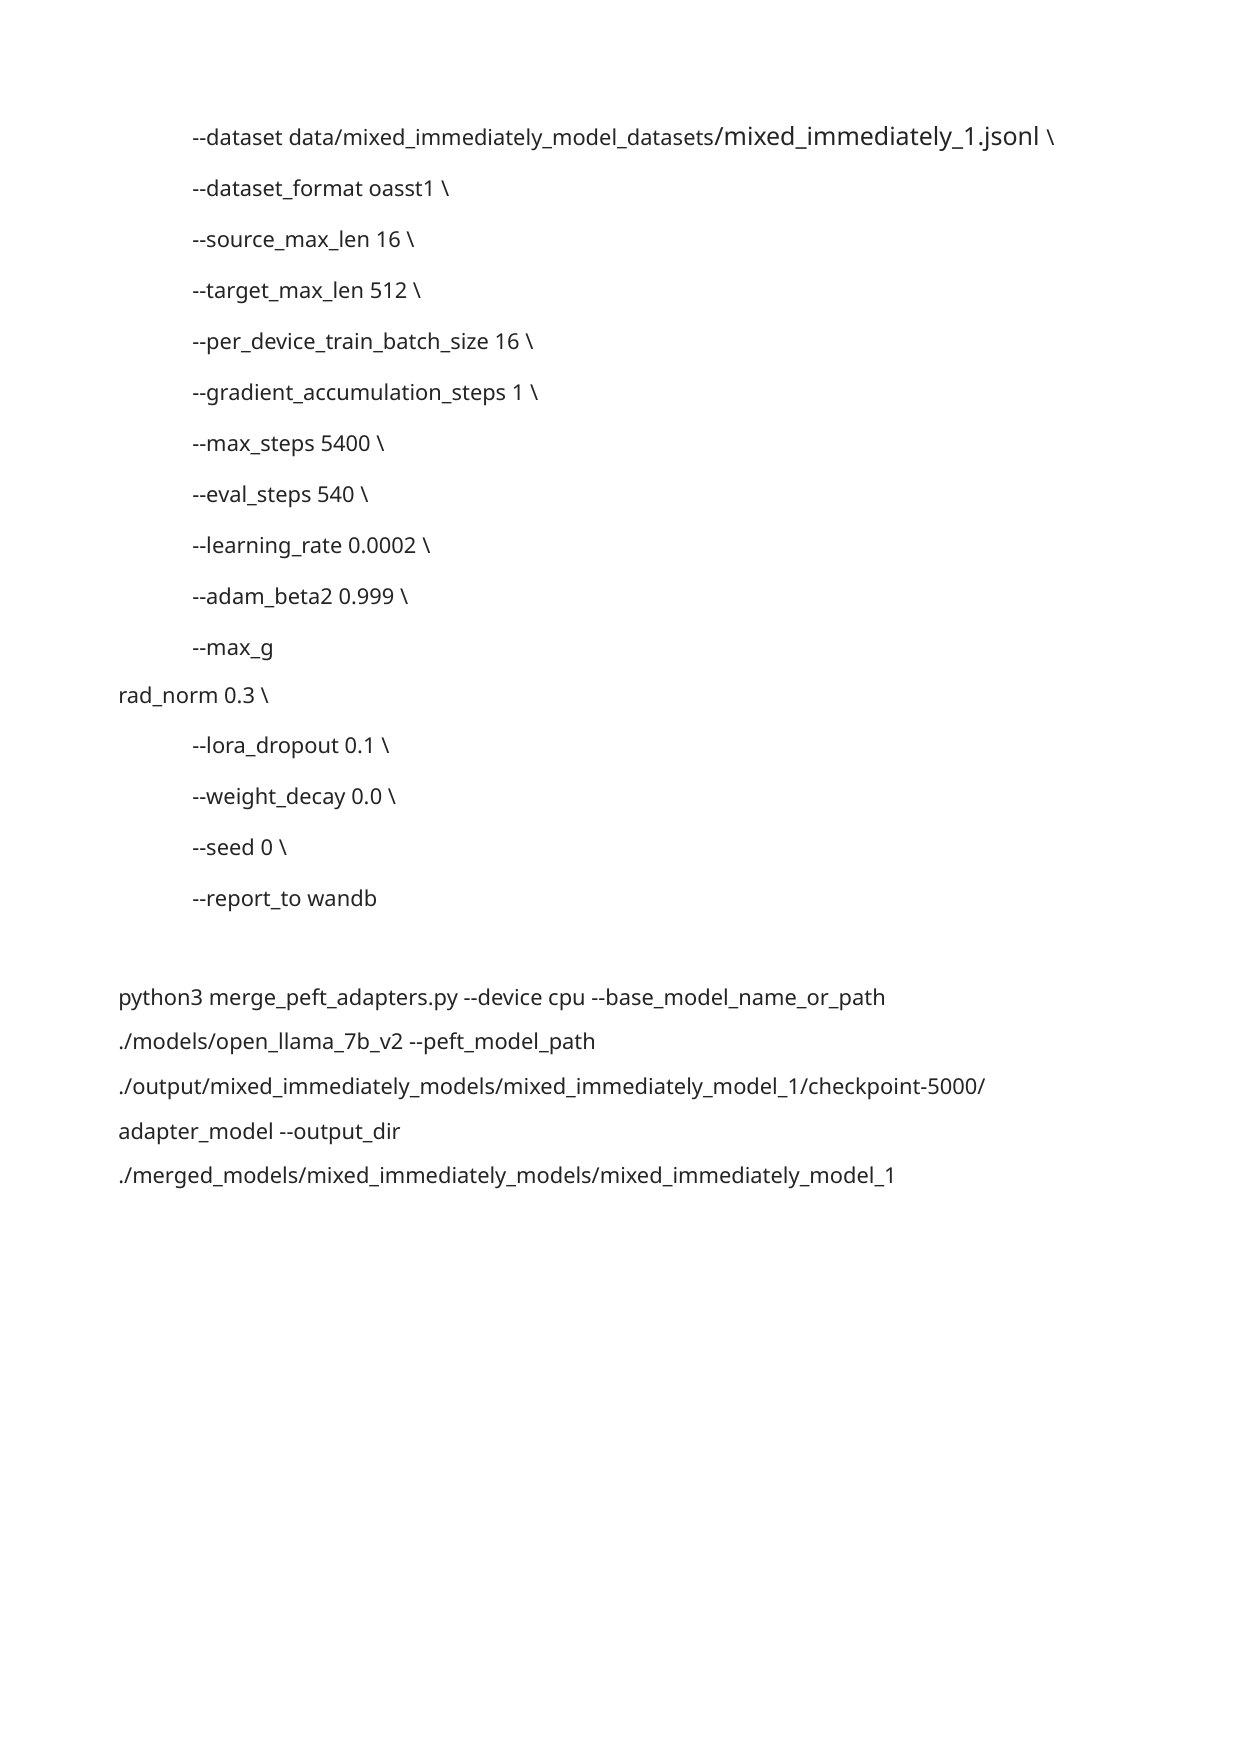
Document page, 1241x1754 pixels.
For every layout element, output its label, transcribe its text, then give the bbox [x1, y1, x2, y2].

text python3 merge_peft_adapters.py --device cpu --base_model_name_or_path ./models/open_llama_7b_v2 --peft_model_path ./output/mixed_immediately_models/mixed_immediately_model_1/checkpoint-5000/adapter_model --output_dir ./merged_models/mixed_immediately_models/mixed_immediately_model_1 [118, 982, 1122, 1190]
text --dataset data/mixed_immediately_model_datasets/mixed_immediately_1.jsonl \ --dataset_format oasst1 \ --source_max_len 16 \ --target_max_len 512 \ --per_device_train_batch_size 16 \ --gradient_accumulation_steps 1 \ --max_steps 5400 \ --eval_steps 540 \ --learning_rate 0.0002 \ --adam_beta2 0.999 \ --max_g [118, 118, 1122, 663]
text rad_norm 0.3 \ --lora_dropout 0.1 \ --weight_decay 0.0 \ --seed 0 \ --report_to wandb [118, 679, 1122, 913]
